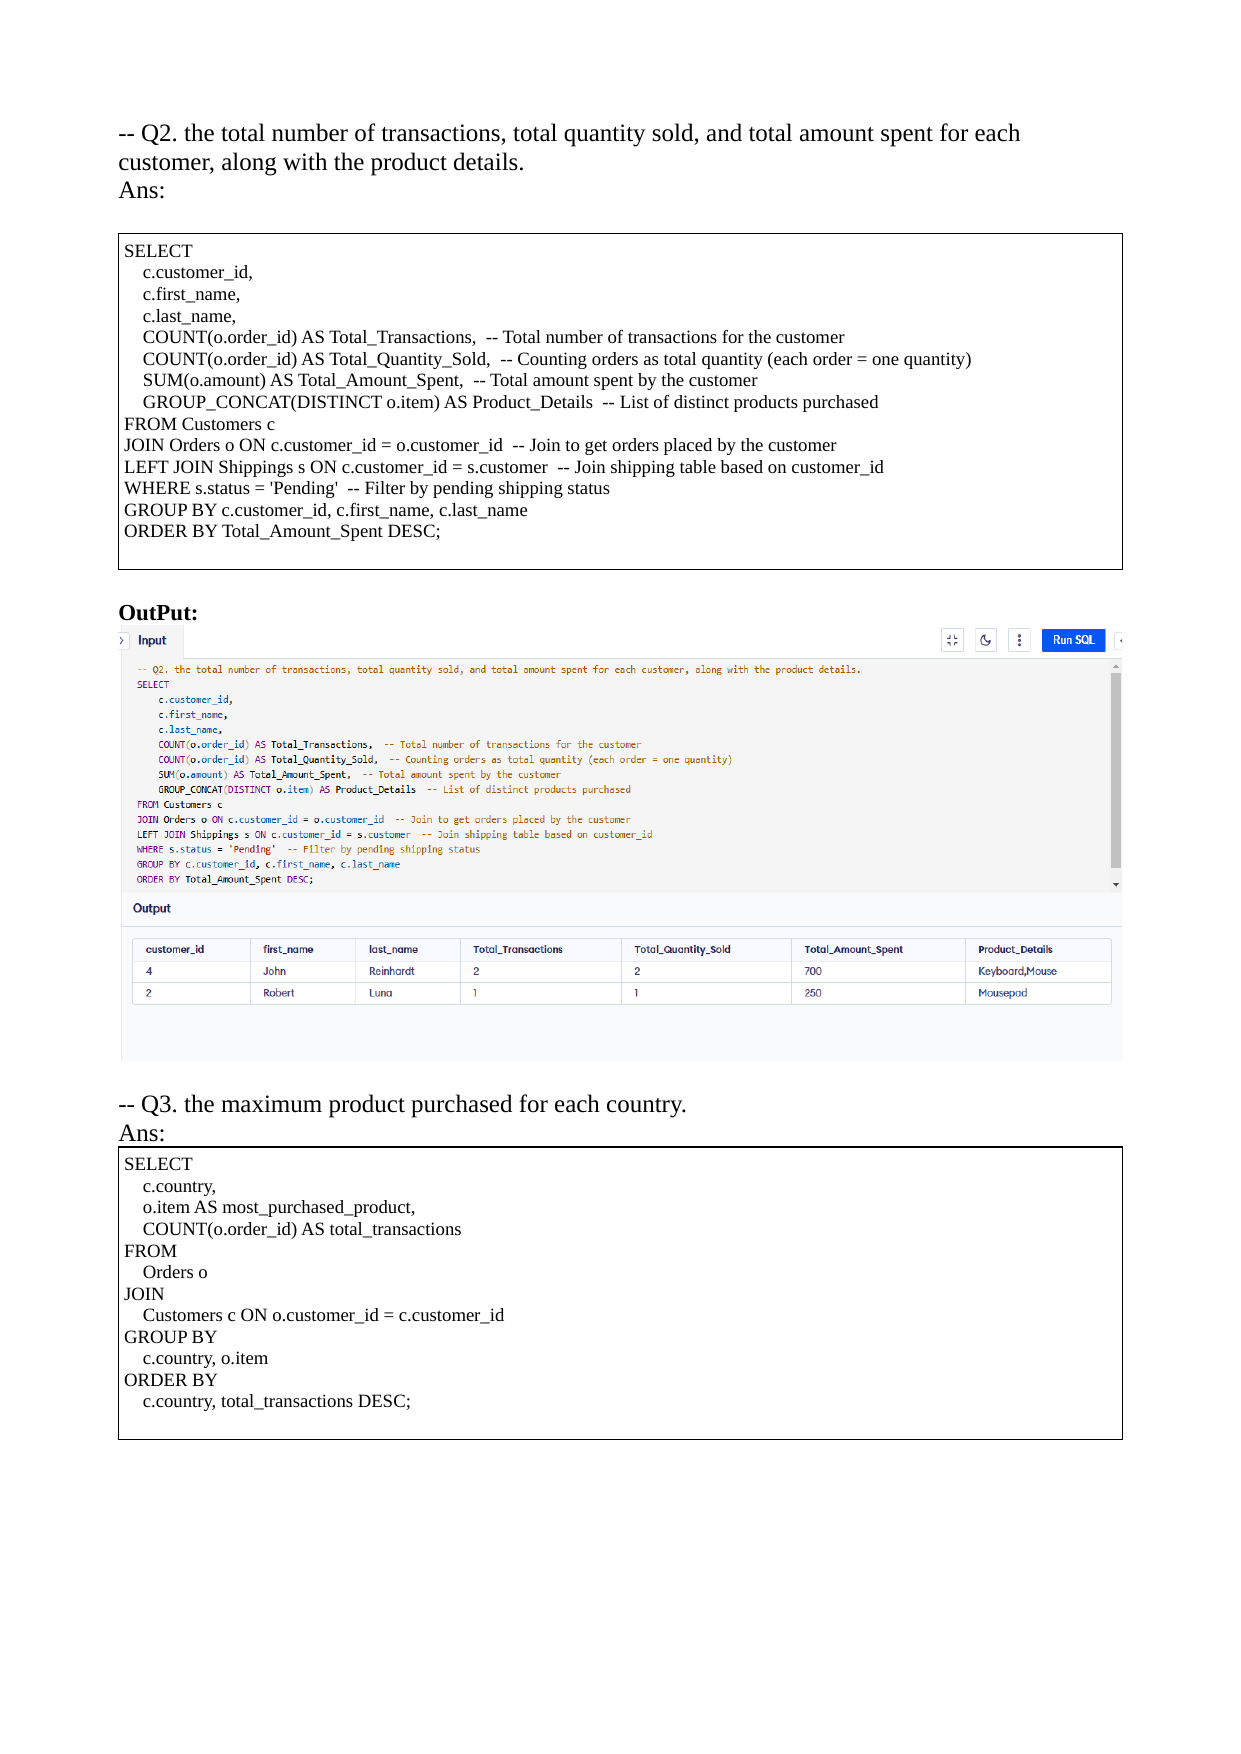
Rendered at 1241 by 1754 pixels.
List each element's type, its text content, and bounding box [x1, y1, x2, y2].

text Ans: [118, 176, 1122, 204]
text -- Q2. the total number of transactions, total quantity sold, and total amount spent for each customer, along with the product details. [118, 118, 1122, 176]
text -- Q3. the maximum product purchased for each country. [118, 1089, 1122, 1118]
table_header SELECT c.customer_id, c.first_name, c.last_name, COUNT(o.order_id) AS Total_Transactions, -- Total number of transactions for the customer COUNT(o.order_id) AS Total_Quantity_Sold, -- Counting orders as total quantity (each order = one quantity) SUM(o.amount) AS Total_Amount_Spent, -- Total amount spent by the customer GROUP_CONCAT(DISTINCT o.item) AS Product_Details -- List of distinct products purchased FROM Customers c JOIN Orders o ON c.customer_id = o.customer_id -- Join to get orders placed by the customer LEFT JOIN Shippings s ON c.customer_id = s.customer -- Join shipping table based on customer_id WHERE s.status = 'Pending' -- Filter by pending shipping status GROUP BY c.customer_id, c.first_name, c.last_name ORDER BY Total_Amount_Spent DESC; [119, 234, 1122, 569]
text Ans: [118, 1118, 1122, 1146]
picture [118, 625, 1123, 1061]
text OutPut: [118, 599, 1122, 625]
table_header SELECT c.country, o.item AS most_purchased_product, COUNT(o.order_id) AS total_transactions FROM Orders o JOIN Customers c ON o.customer_id = c.customer_id GROUP BY c.country, o.item ORDER BY c.country, total_transactions DESC; [119, 1148, 1122, 1439]
